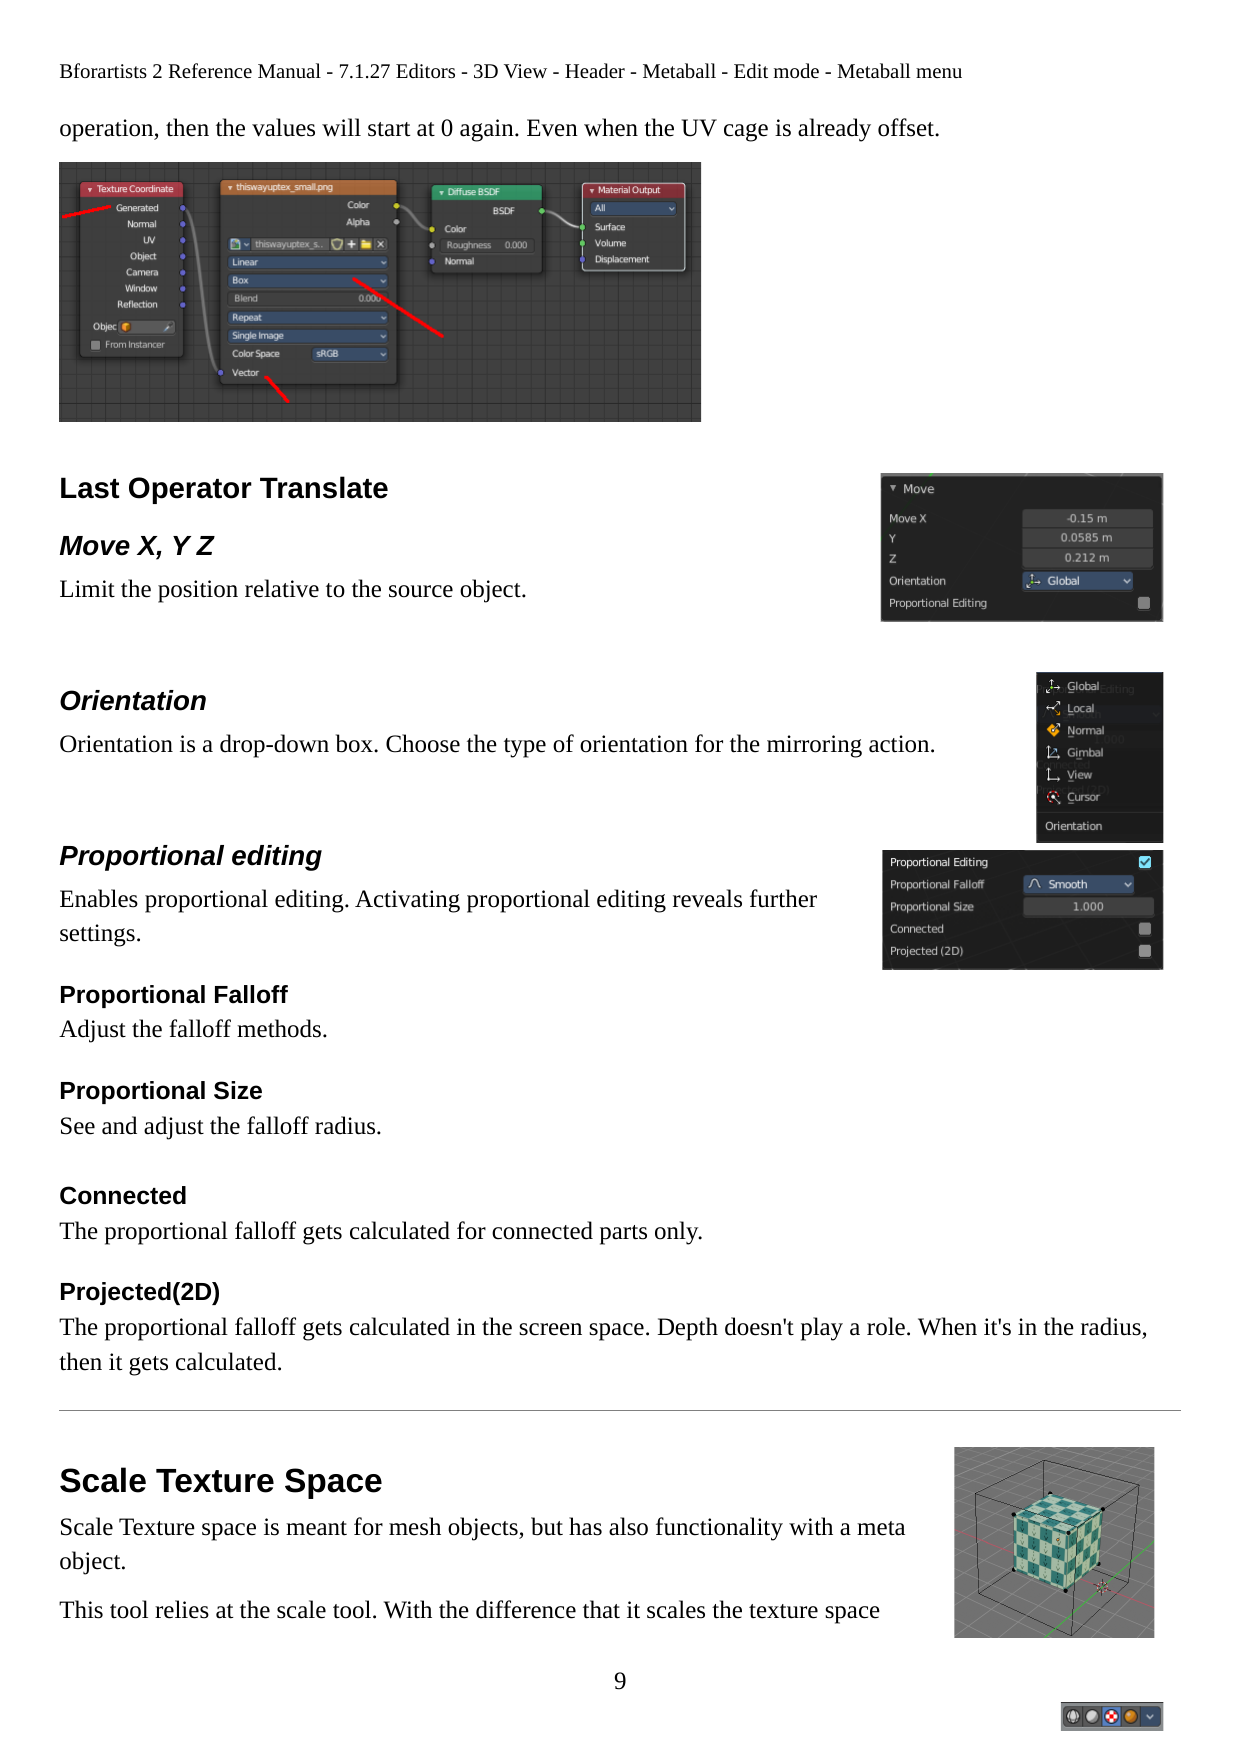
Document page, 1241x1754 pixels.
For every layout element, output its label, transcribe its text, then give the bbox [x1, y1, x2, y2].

picture [1036, 672, 1164, 843]
text Scale Texture space is meant for mesh objects, but has also functionality with a meta object. [59, 1512, 954, 1575]
subtitle [1155, 1461, 1181, 1499]
subtitle Proportional editing [59, 839, 1181, 871]
subtitle Last Operator Translate [59, 471, 1181, 504]
picture [880, 473, 1164, 622]
subtitle [1164, 684, 1181, 716]
text This tool relies at the scale tool. With the difference that it scales the texture space [59, 1595, 954, 1624]
text The proportional falloff gets calculated for connected parts only. [59, 1216, 1181, 1244]
subtitle Projected(2D) [59, 1277, 1181, 1306]
subtitle [1164, 529, 1181, 561]
text Orientation is a drop-down box. Choose the type of orientation for the mirroring action. [59, 729, 1036, 757]
text operation, then the values will start at 0 again. Even when the UV cage is already offset. [59, 113, 1181, 141]
text Adjust the falloff methods. [59, 1014, 1181, 1043]
subtitle Scale Texture Space [59, 1461, 954, 1499]
text See and adjust the falloff radius. [59, 1111, 1181, 1140]
text Limit the position relative to the source object. [59, 574, 880, 602]
subtitle Proportional Falloff [59, 980, 1181, 1008]
picture [1060, 1702, 1164, 1731]
subtitle Proportional Size [59, 1076, 1181, 1105]
picture [882, 850, 1164, 970]
picture [59, 162, 702, 422]
subtitle Orientation [59, 684, 1036, 716]
subtitle Move X, Y Z [59, 529, 880, 561]
text The proportional falloff gets calculated in the screen space. Depth doesn't play a role. When it's in the radius, then it gets calculated. [59, 1312, 1181, 1375]
text Enables proportional editing. Activating proportional editing reveals further settings. [59, 884, 882, 947]
picture [954, 1447, 1155, 1638]
subtitle Connected [59, 1181, 1181, 1209]
